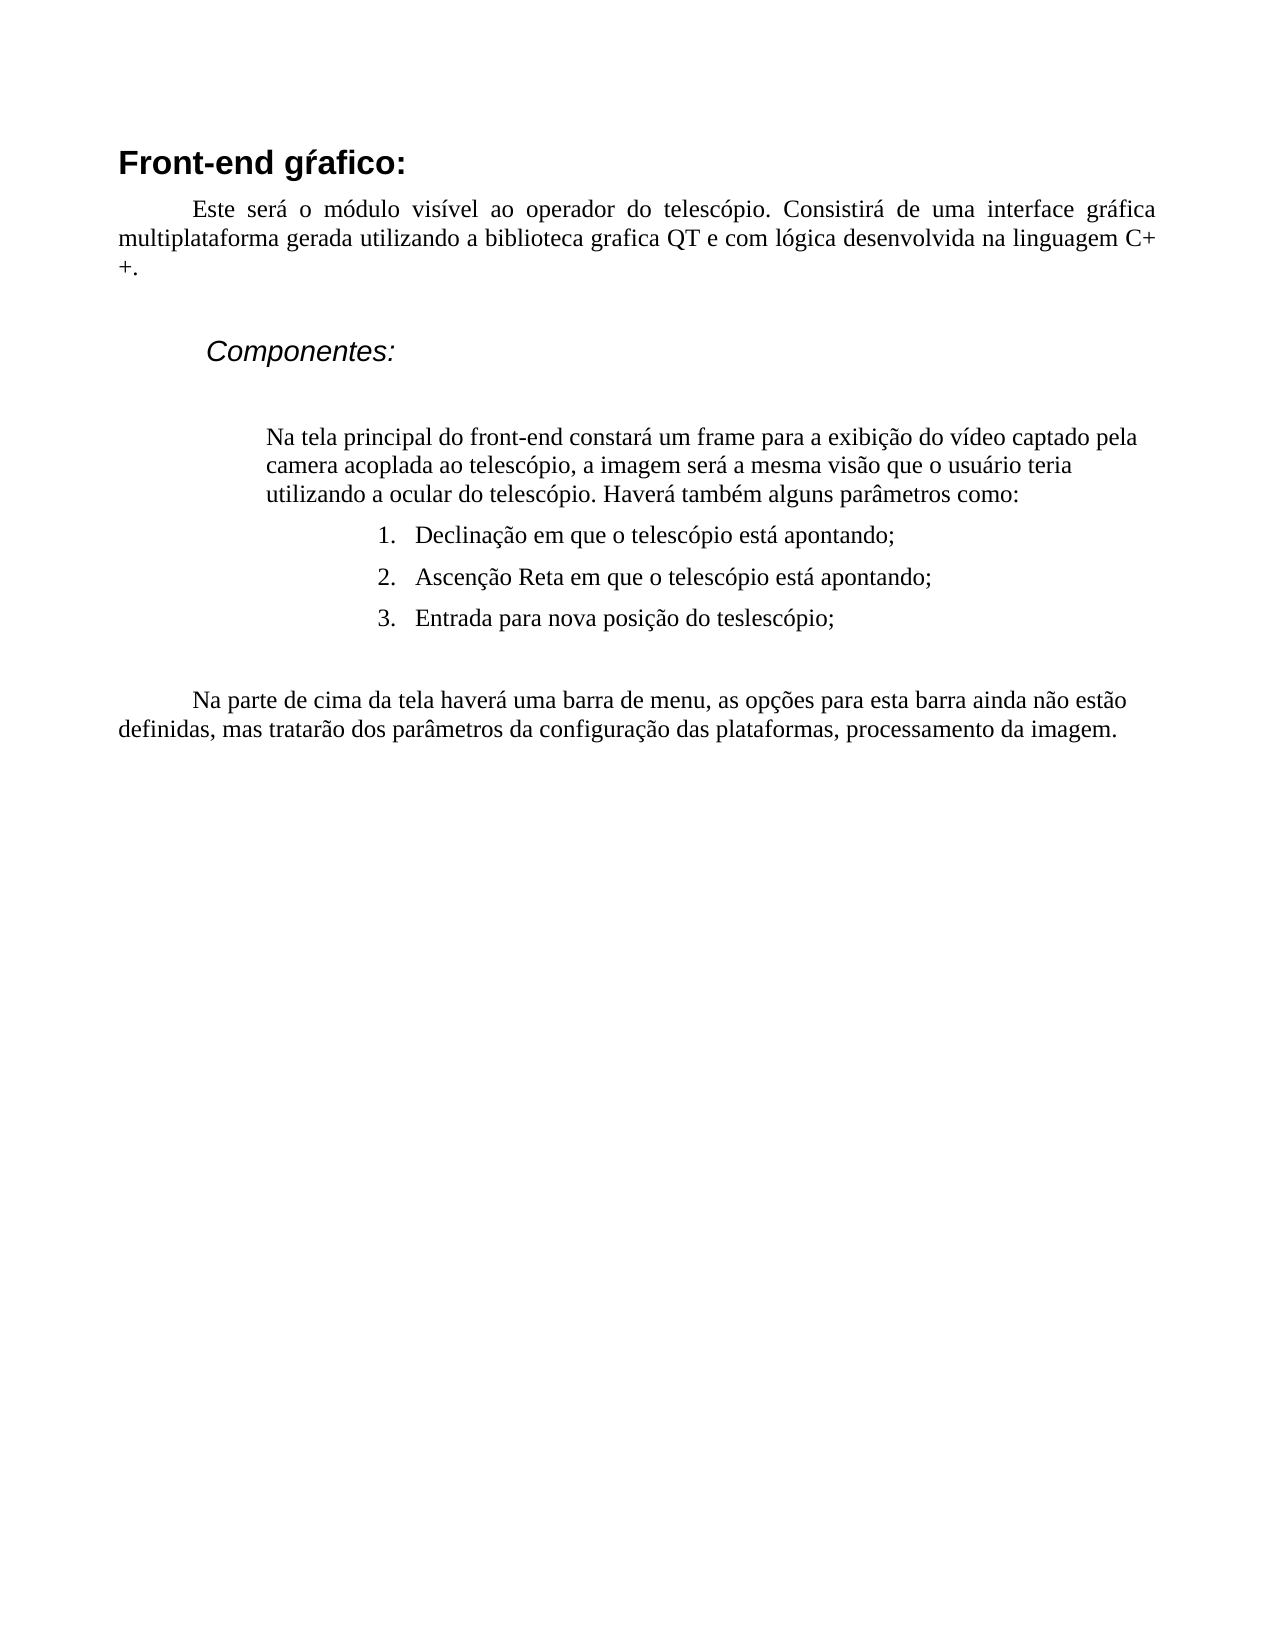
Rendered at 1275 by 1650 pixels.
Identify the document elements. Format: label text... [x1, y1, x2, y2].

list Entrada para nova posição do teslescópio; [377, 603, 1157, 632]
text Este será o módulo visível ao operador do telescópio. Consistirá de uma interface gráfica multiplataforma gerada utilizando a biblioteca grafica QT e com lógica desenvolvida na linguagem C++. [118, 194, 1157, 281]
list Ascenção Reta em que o telescópio está apontando; [377, 562, 1157, 590]
text Na parte de cima da tela haverá uma barra de menu, as opções para esta barra ainda não estão definidas, mas tratarão dos parâmetros da configuração das plataformas, processamento da imagem. [118, 685, 1157, 743]
list Declinação em que o telescópio está apontando; [377, 520, 1157, 549]
text Na tela principal do front-end constará um frame para a exibição do vídeo captado pela camera acoplada ao telescópio, a imagem será a mesma visão que o usuário teria utilizando a ocular do telescópio. Haverá também alguns parâmetros como: [206, 422, 1157, 508]
subtitle Front-end gŕafico: [118, 143, 1157, 182]
subtitle Componentes: [206, 334, 1157, 368]
